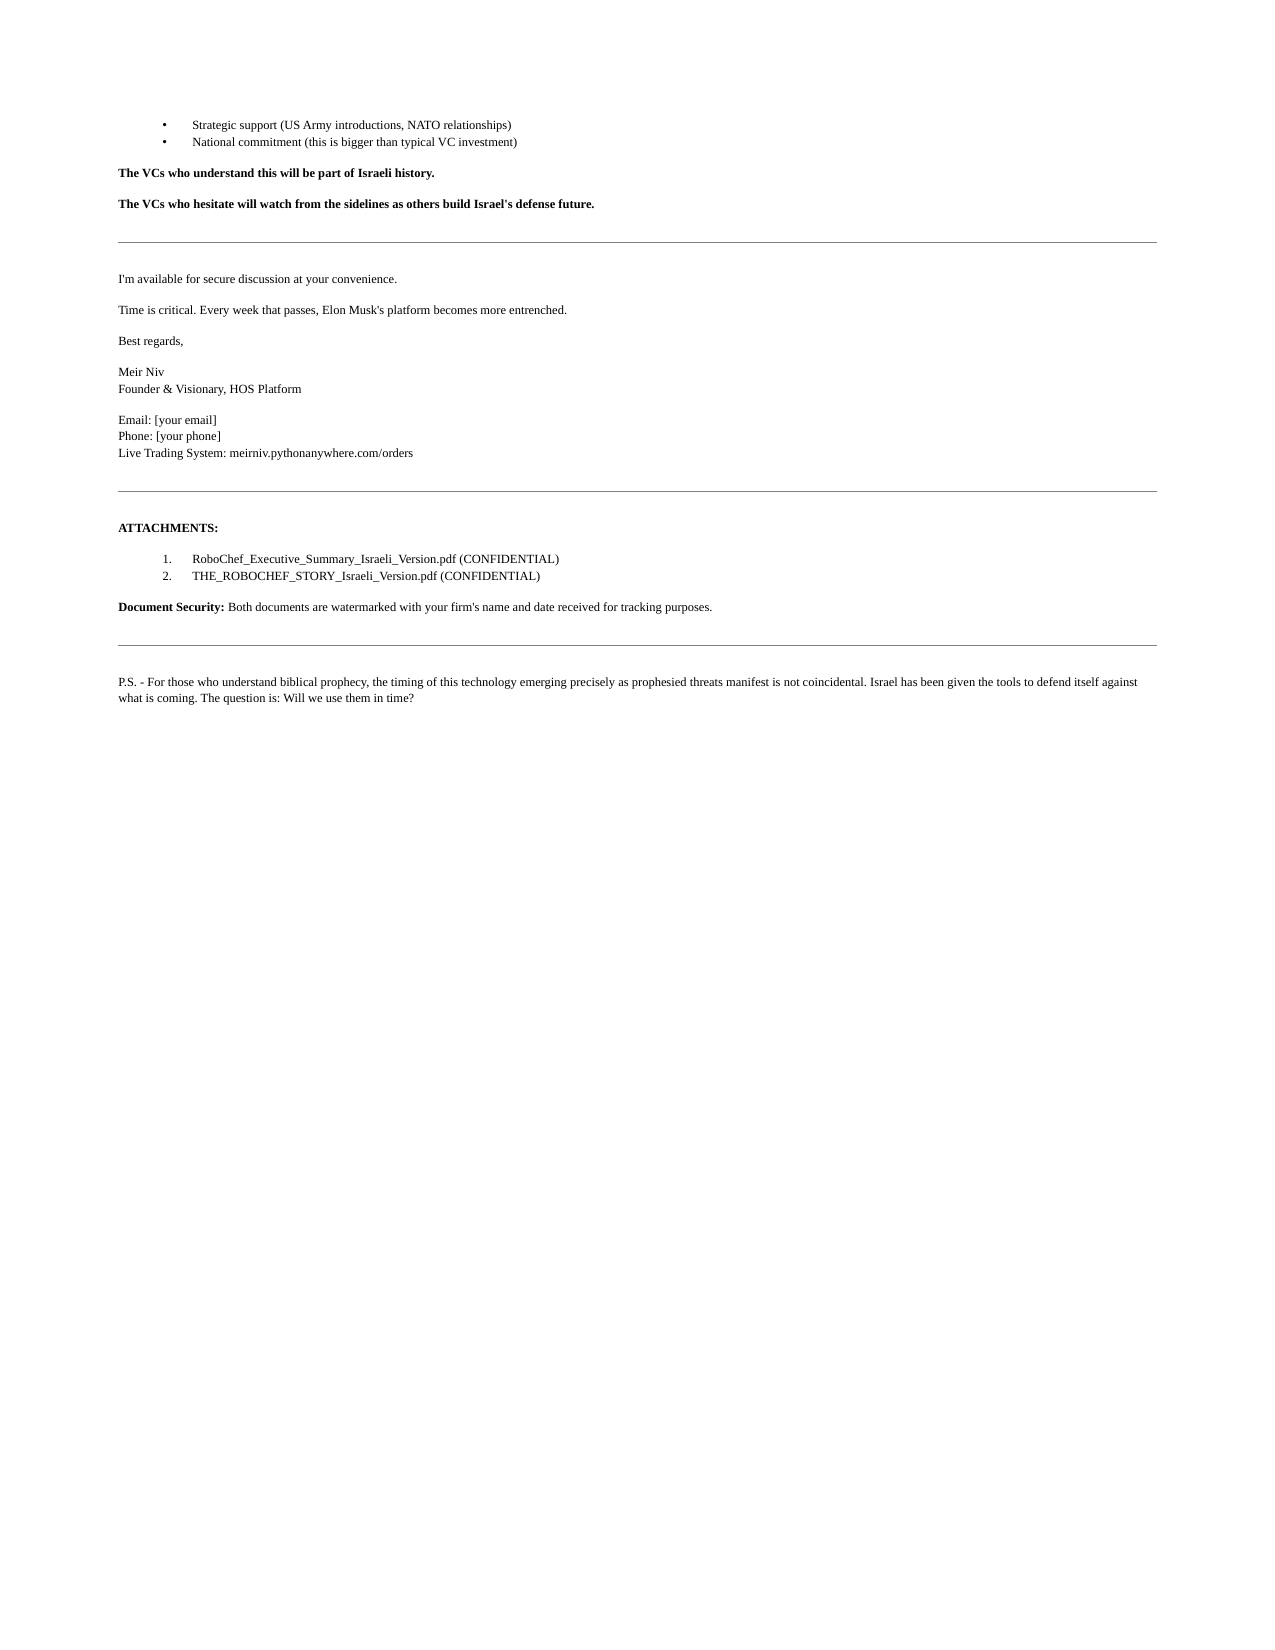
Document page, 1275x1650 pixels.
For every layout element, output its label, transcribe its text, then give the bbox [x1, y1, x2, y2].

text Time is critical. Every week that passes, Elon Musk's platform becomes more entrenched. [118, 303, 1157, 317]
text Document Security: Both documents are watermarked with your firm's name and date received for tracking purposes. [118, 599, 1157, 614]
text Meir Niv Founder & Visionary, HOS Platform [118, 365, 1157, 396]
list Strategic support (US Army introductions, NATO relationships) [162, 118, 1157, 132]
list THE_ROBOCHEF_STORY_Israeli_Version.pdf (CONFIDENTIAL) [162, 568, 1157, 583]
text Email: [your email] Phone: [your phone] Live Trading System: meirniv.pythonanywhere.com/orders [118, 413, 1157, 460]
list National commitment (this is bigger than typical VC investment) [162, 134, 1157, 149]
list RoboChef_Executive_Summary_Israeli_Version.pdf (CONFIDENTIAL) [162, 552, 1157, 566]
text ATTACHMENTS: [118, 521, 1157, 535]
text The VCs who understand this will be part of Israeli history. [118, 166, 1157, 180]
text P.S. - For those who understand biblical prophecy, the timing of this technology emerging precisely as prophesied threats manifest is not coincidental. Israel has been given the tools to defend itself against what is coming. The question is: Will we use them in time? [118, 675, 1157, 706]
text The VCs who hesitate will watch from the sidelines as others build Israel's defense future. [118, 197, 1157, 211]
text Best regards, [118, 334, 1157, 348]
text I'm available for secure discussion at your convenience. [118, 272, 1157, 286]
